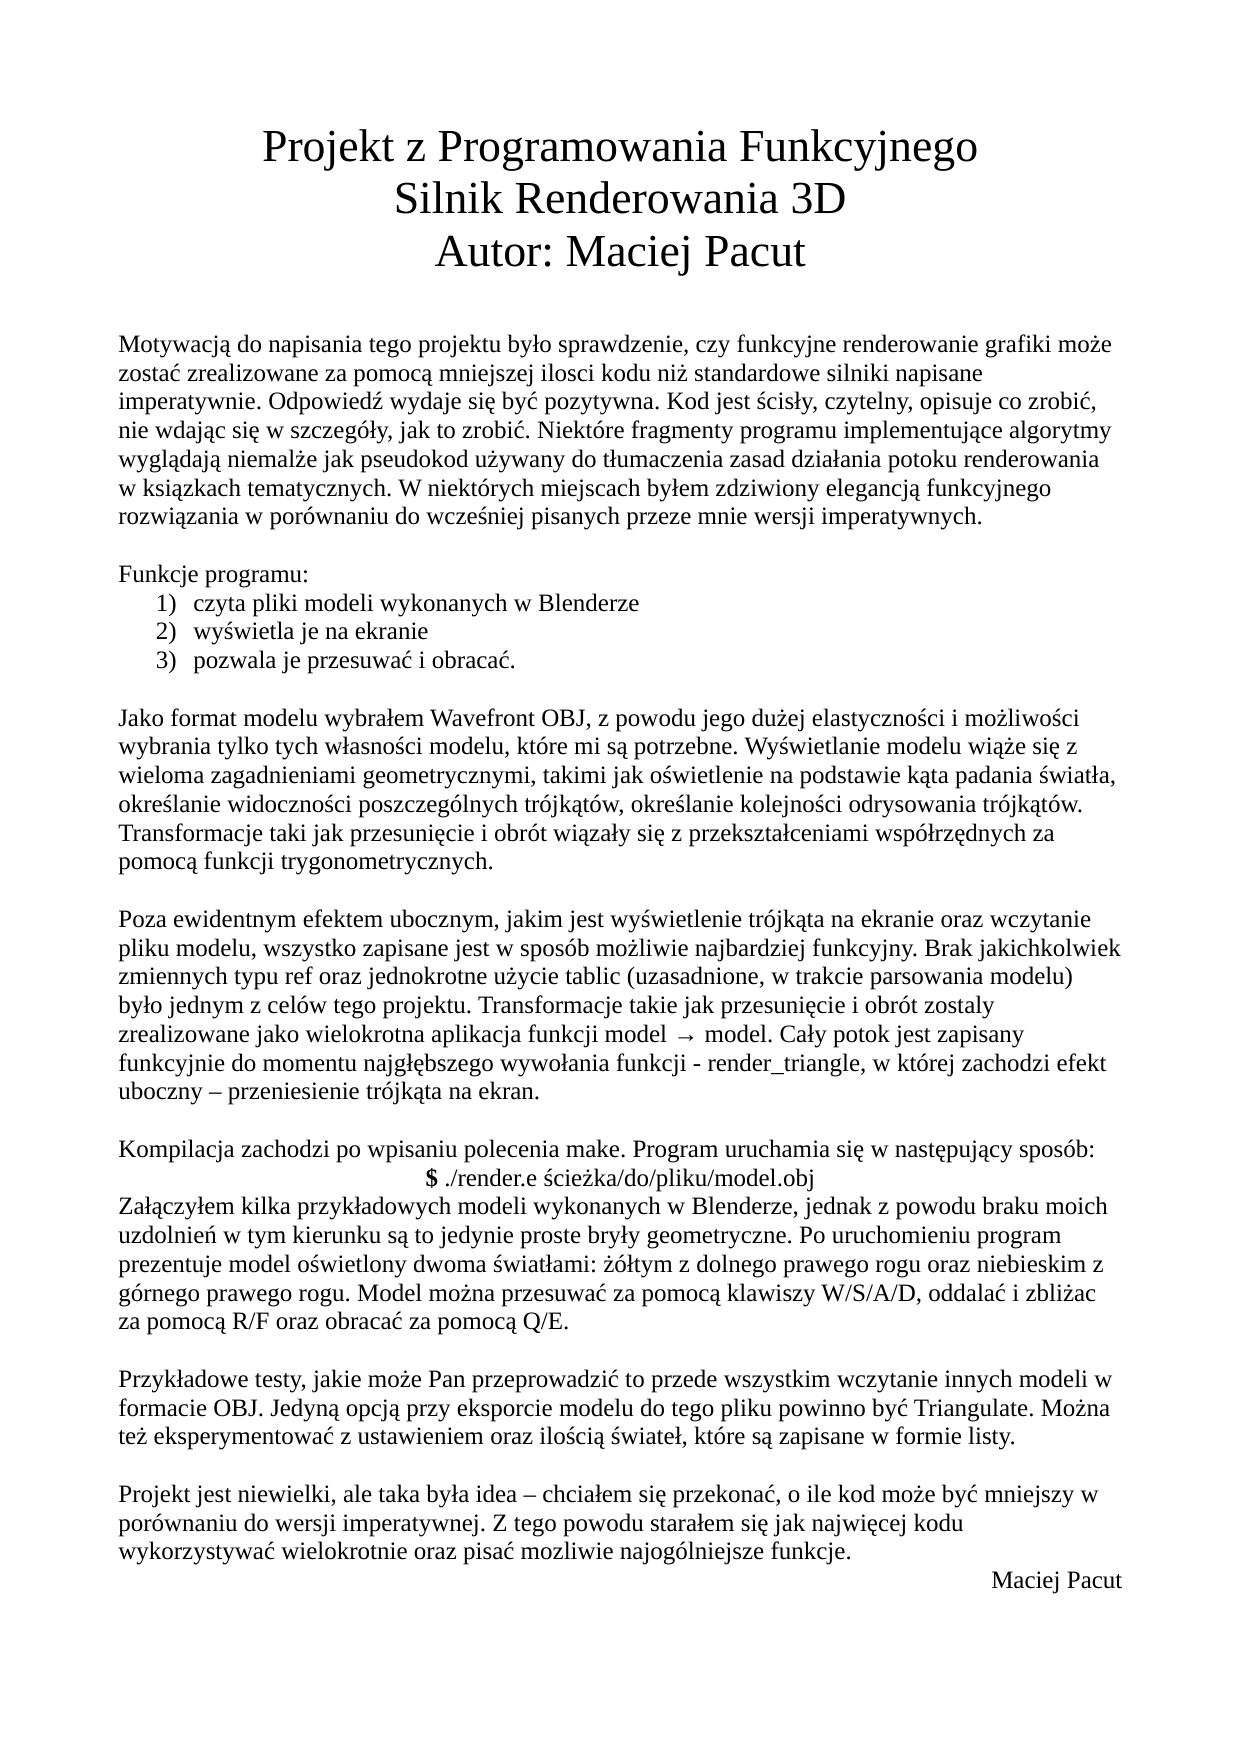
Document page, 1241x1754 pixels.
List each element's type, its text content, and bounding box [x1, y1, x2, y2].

text Funkcje programu: [118, 559, 1122, 588]
text Przykładowe testy, jakie może Pan przeprowadzić to przede wszystkim wczytanie innych modeli w formacie OBJ. Jedyną opcją przy eksporcie modelu do tego pliku powinno być Triangulate. Można też eksperymentować z ustawieniem oraz ilością świateł, które są zapisane w formie listy. [118, 1364, 1122, 1450]
list wyświetla je na ekranie [156, 616, 1122, 645]
list czyta pliki modeli wykonanych w Blenderze [156, 588, 1122, 616]
text Maciej Pacut [118, 1565, 1122, 1594]
text Załączyłem kilka przykładowych modeli wykonanych w Blenderze, jednak z powodu braku moich uzdolnień w tym kierunku są to jedynie proste bryły geometryczne. Po uruchomieniu program prezentuje model oświetlony dwoma światłami: żółtym z dolnego prawego rogu oraz niebieskim z górnego prawego rogu. Model można przesuwać za pomocą klawiszy W/S/A/D, oddalać i zbliżac za pomocą R/F oraz obracać za pomocą Q/E. [118, 1191, 1122, 1335]
text Jako format modelu wybrałem Wavefront OBJ, z powodu jego dużej elastyczności i możliwości wybrania tylko tych własności modelu, które mi są potrzebne. Wyświetlanie modelu wiąże się z wieloma zagadnieniami geometrycznymi, takimi jak oświetlenie na podstawie kąta padania światła, określanie widoczności poszczególnych trójkątów, określanie kolejności odrysowania trójkątów. Transformacje taki jak przesunięcie i obrót wiązały się z przekształceniami współrzędnych za pomocą funkcji trygonometrycznych. [118, 703, 1122, 875]
text Silnik Renderowania 3D [118, 171, 1122, 223]
text Projekt jest niewielki, ale taka była idea – chciałem się przekonać, o ile kod może być mniejszy w porównaniu do wersji imperatywnej. Z tego powodu starałem się jak najwięcej kodu wykorzystywać wielokrotnie oraz pisać mozliwie najogólniejsze funkcje. [118, 1479, 1122, 1565]
text Autor: Maciej Pacut [118, 223, 1122, 276]
text Kompilacja zachodzi po wpisaniu polecenia make. Program uruchamia się w następujący sposób: [118, 1134, 1122, 1163]
text $ ./render.e ścieżka/do/pliku/model.obj [118, 1163, 1122, 1191]
text Motywacją do napisania tego projektu było sprawdzenie, czy funkcyjne renderowanie grafiki może zostać zrealizowane za pomocą mniejszej ilosci kodu niż standardowe silniki napisane imperatywnie. Odpowiedź wydaje się być pozytywna. Kod jest ścisły, czytelny, opisuje co zrobić, nie wdając się w szczegóły, jak to zrobić. Niektóre fragmenty programu implementujące algorytmy wyglądają niemalże jak pseudokod używany do tłumaczenia zasad działania potoku renderowania w ksiązkach tematycznych. W niektórych miejscach byłem zdziwiony elegancją funkcyjnego rozwiązania w porównaniu do wcześniej pisanych przeze mnie wersji imperatywnych. [118, 329, 1122, 530]
list pozwala je przesuwać i obracać. [156, 645, 1122, 674]
text Projekt z Programowania Funkcyjnego [118, 118, 1122, 171]
text Poza ewidentnym efektem ubocznym, jakim jest wyświetlenie trójkąta na ekranie oraz wczytanie pliku modelu, wszystko zapisane jest w sposób możliwie najbardziej funkcyjny. Brak jakichkolwiek zmiennych typu ref oraz jednokrotne użycie tablic (uzasadnione, w trakcie parsowania modelu) było jednym z celów tego projektu. Transformacje takie jak przesunięcie i obrót zostaly zrealizowane jako wielokrotna aplikacja funkcji model → model. Cały potok jest zapisany funkcyjnie do momentu najgłębszego wywołania funkcji - render_triangle, w której zachodzi efekt uboczny – przeniesienie trójkąta na ekran. [118, 904, 1122, 1105]
